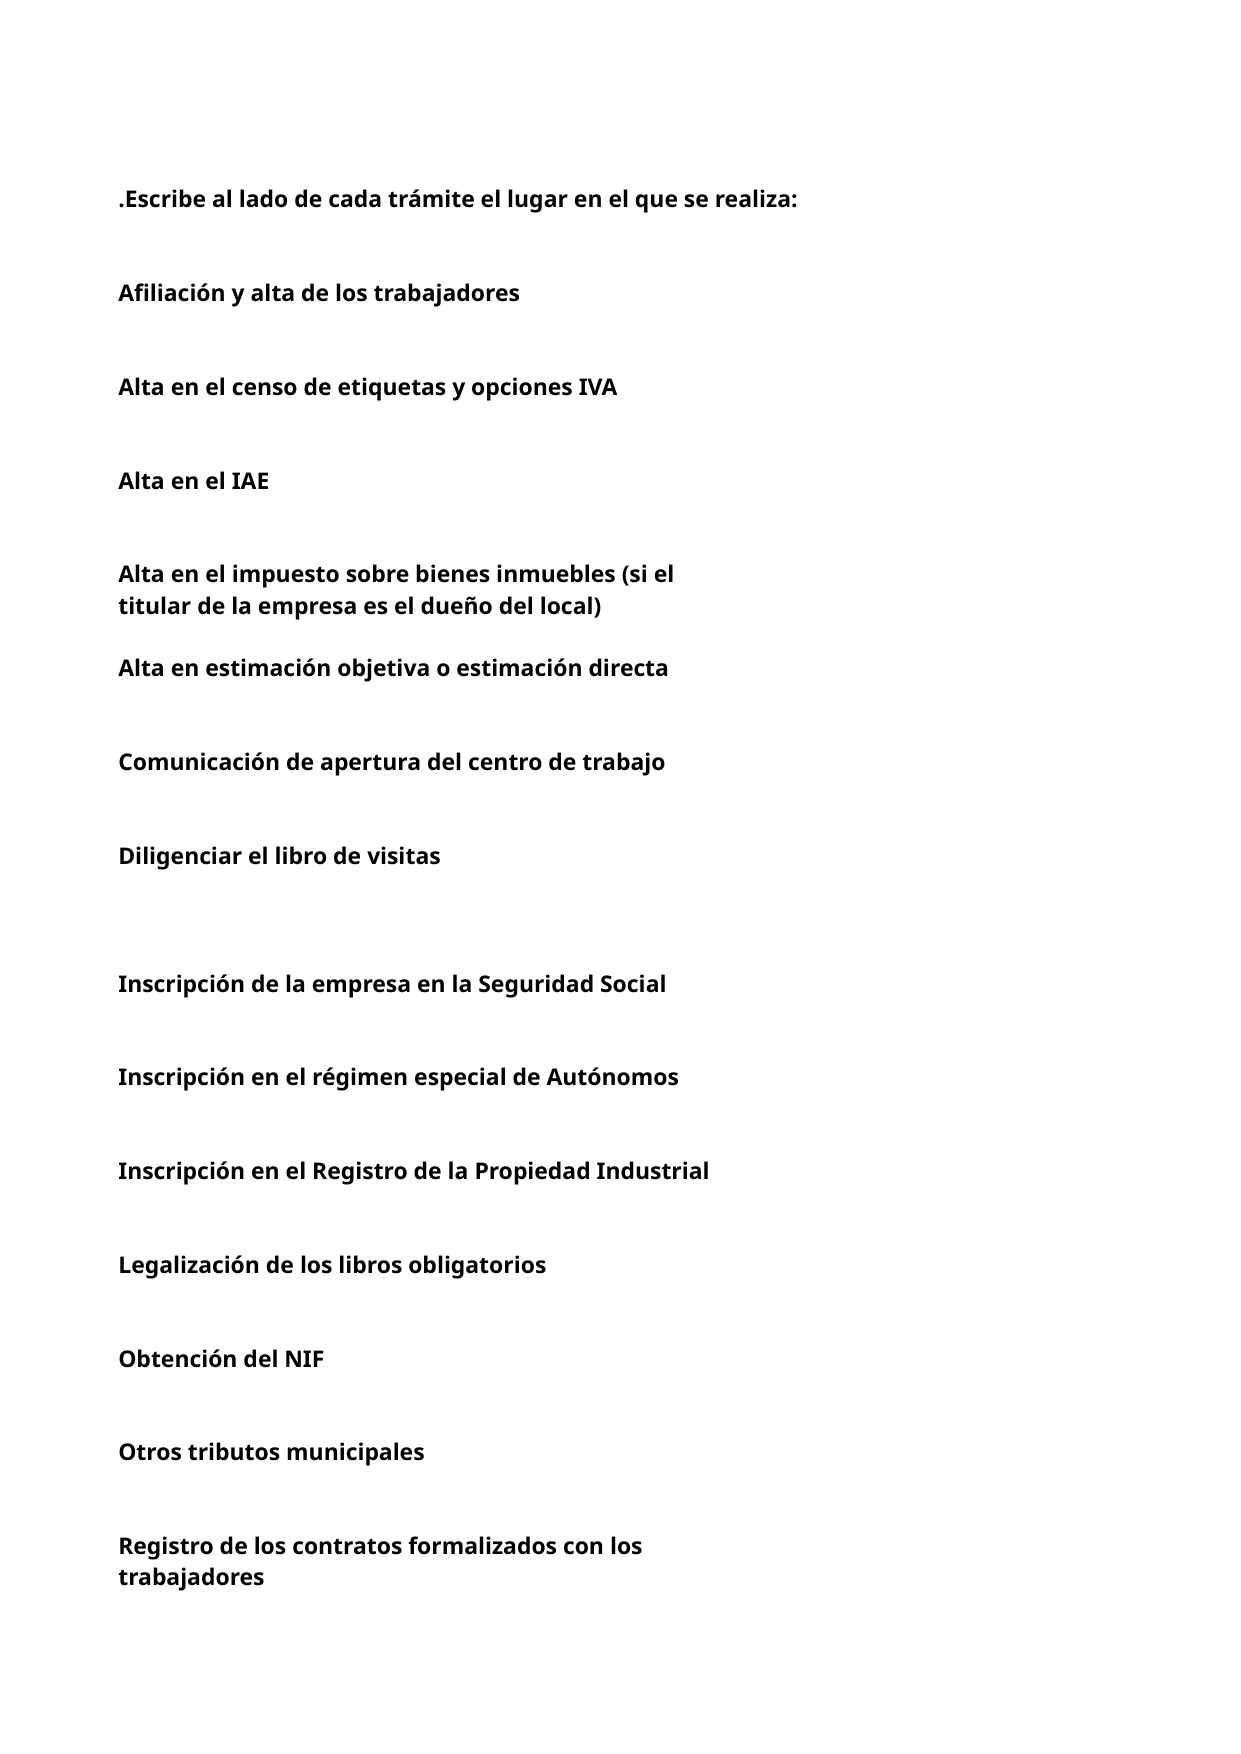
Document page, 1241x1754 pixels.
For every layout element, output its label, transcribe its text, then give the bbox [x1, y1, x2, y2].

table_cell [739, 1249, 1240, 1342]
table_cell [739, 1343, 1240, 1436]
table_cell Diligenciar el libro de visitas [107, 840, 739, 936]
table_cell Alta en estimación objetiva o estimación directa [107, 652, 739, 746]
table_cell Alta en el IAE [107, 465, 739, 558]
table_cell Otros tributos municipales [107, 1436, 739, 1530]
table_cell [739, 746, 1240, 840]
text .Escribe al lado de cada trámite el lugar en el que se realiza: [118, 183, 1122, 215]
table_cell Registro de los contratos formalizados con los trabajadores [107, 1530, 739, 1624]
table_header [739, 277, 1240, 371]
table_header Inscripción de la empresa en la Seguridad Social [107, 968, 739, 1061]
table_cell Inscripción en el Registro de la Propiedad Industrial [107, 1155, 739, 1249]
table_cell [739, 1061, 1240, 1155]
table_cell [739, 1436, 1240, 1530]
table_cell Inscripción en el régimen especial de Autónomos [107, 1061, 739, 1155]
table_cell [739, 465, 1240, 558]
table_cell [739, 371, 1240, 465]
table_cell Obtención del NIF [107, 1343, 739, 1436]
table_cell Alta en el censo de etiquetas y opciones IVA [107, 371, 739, 465]
table_header Afiliación y alta de los trabajadores [107, 277, 739, 371]
table_header [739, 968, 1240, 1061]
table_cell [739, 840, 1240, 936]
table_cell [739, 652, 1240, 746]
table_cell Comunicación de apertura del centro de trabajo [107, 746, 739, 840]
table_cell [739, 1155, 1240, 1249]
table_cell Alta en el impuesto sobre bienes inmuebles (si el titular de la empresa es el dueño del local) [107, 559, 739, 652]
table_cell [739, 1530, 1240, 1624]
table_cell [739, 559, 1240, 652]
table_cell Legalización de los libros obligatorios [107, 1249, 739, 1342]
